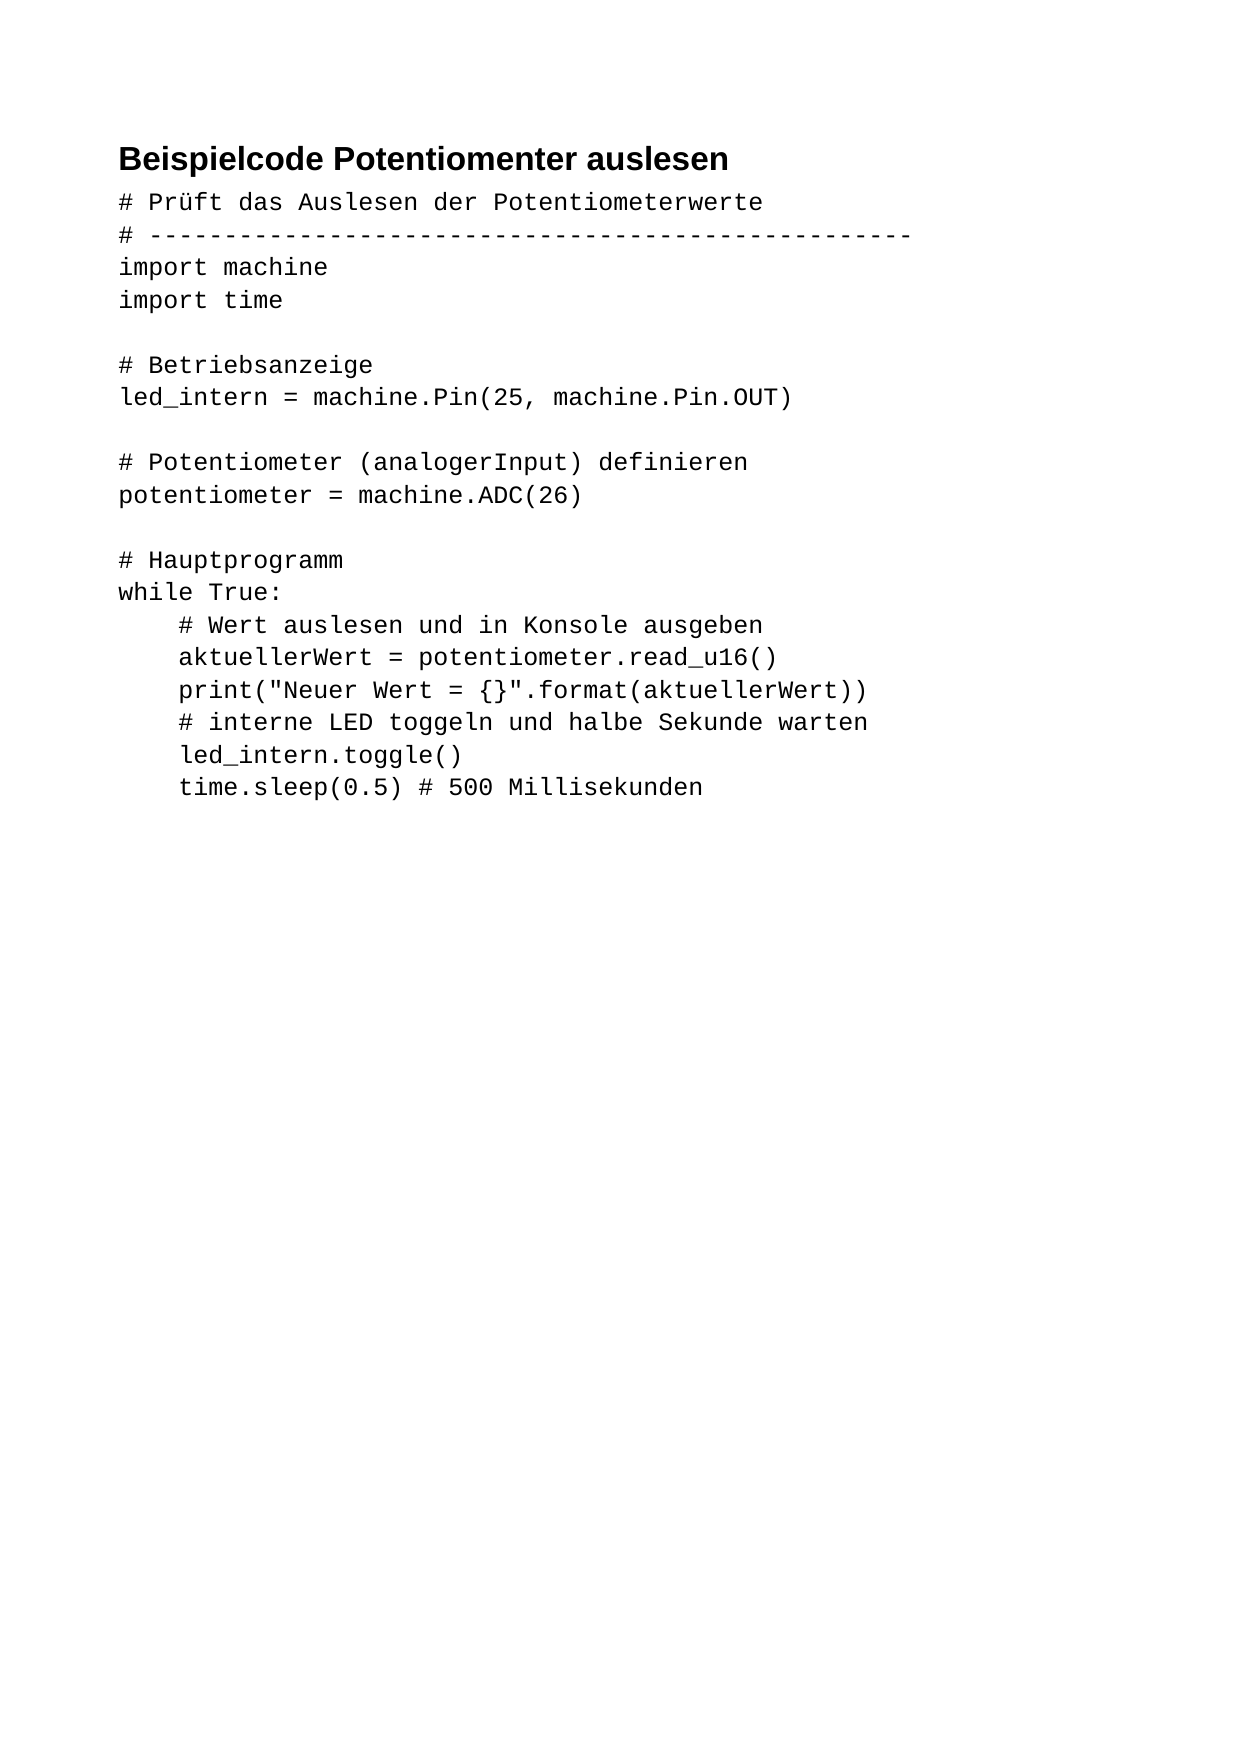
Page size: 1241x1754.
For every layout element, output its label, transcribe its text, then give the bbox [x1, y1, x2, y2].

text led_intern = machine.Pin(25, machine.Pin.OUT) [118, 385, 1122, 413]
text print("Neuer Wert = {}".format(aktuellerWert)) [118, 677, 1122, 706]
text # interne LED toggeln und halbe Sekunde warten [118, 710, 1122, 738]
text aktuellerWert = potentiometer.read_u16() [118, 645, 1122, 673]
text # --------------------------------------------------- [118, 222, 1122, 251]
subtitle Beispielcode Potentiomenter auslesen [118, 139, 1122, 177]
text while True: [118, 580, 1122, 608]
text led_intern.toggle() [118, 742, 1122, 771]
text # Potentiometer (analogerInput) definieren [118, 450, 1122, 478]
text import machine [118, 255, 1122, 283]
text # Hauptprogramm [118, 547, 1122, 576]
text time.sleep(0.5) # 500 Millisekunden [118, 775, 1122, 803]
text potentiometer = machine.ADC(26) [118, 482, 1122, 511]
text import time [118, 287, 1122, 316]
text # Prüft das Auslesen der Potentiometerwerte [118, 190, 1122, 218]
text # Wert auslesen und in Konsole ausgeben [118, 612, 1122, 641]
text # Betriebsanzeige [118, 352, 1122, 381]
